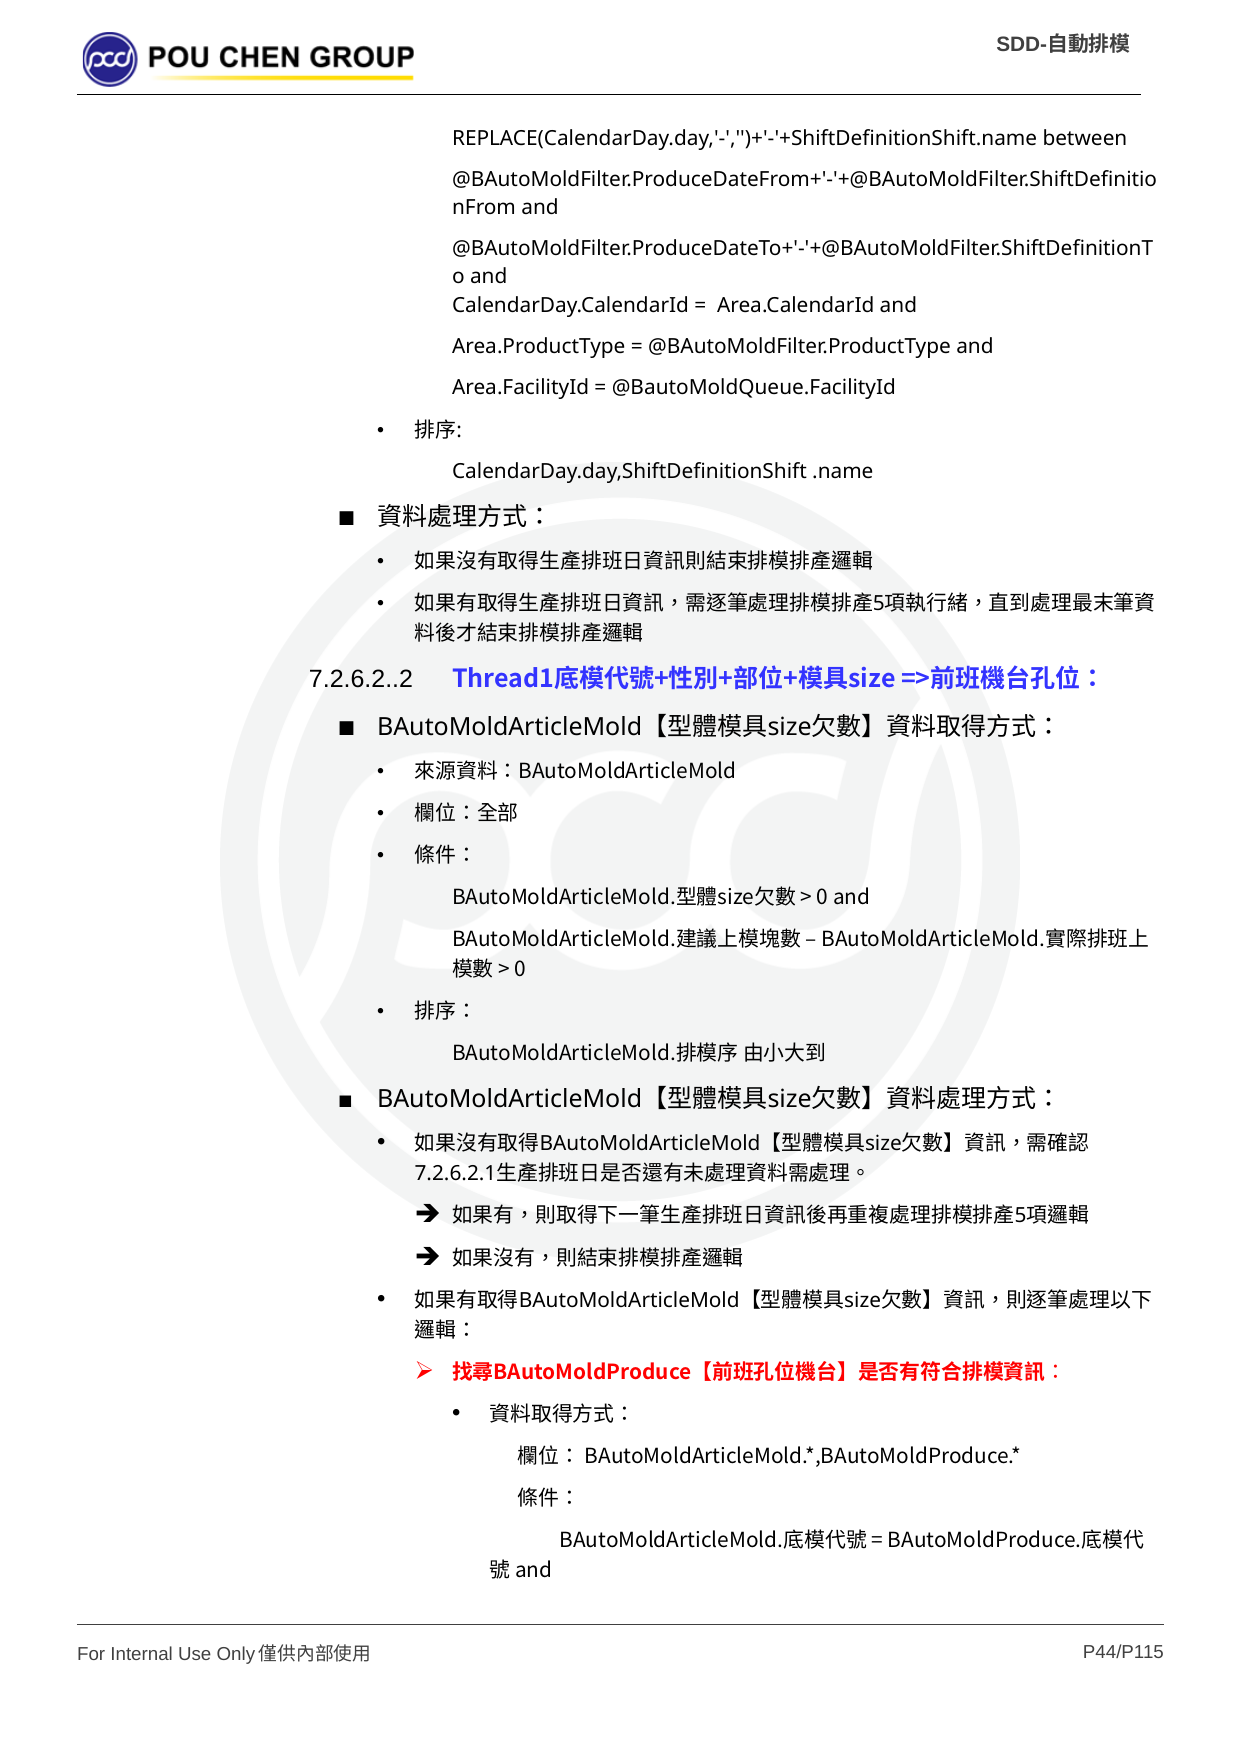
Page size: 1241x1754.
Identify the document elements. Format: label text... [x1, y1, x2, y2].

list Thread1底模代號+性別+部位+模具size =>前班機台孔位： [302, 658, 1163, 694]
list 資料取得方式： [452, 1397, 1163, 1427]
list 排序: [377, 413, 1163, 443]
list Area.FacilityId = @BautoMoldQueue.FacilityId [414, 372, 1163, 400]
list BAutoMoldArticleMold【型體模具size欠數】資料處理方式： [339, 1078, 1163, 1114]
list 如果沒有，則結束排模排產邏輯 [414, 1241, 1163, 1271]
list REPLACE(CalendarDay.day,'-','')+'-'+ShiftDefinitionShift.name between [414, 123, 1163, 151]
list 欄位： BAutoMoldArticleMold.*,BAutoMoldProduce.* [452, 1439, 1163, 1469]
list 來源資料：BAutoMoldArticleMold [377, 754, 1163, 784]
list 如果沒有取得生產排班日資訊則結束排模排產邏輯 [377, 544, 1163, 574]
list BAutoMoldArticleMold.型體size欠數 > 0 and [414, 880, 1163, 910]
list 如果有，則取得下一筆生產排班日資訊後再重複處理排模排產5項邏輯 [414, 1199, 1163, 1229]
list 如果有取得BAutoMoldArticleMold【型體模具size欠數】資訊，則逐筆處理以下邏輯： [377, 1283, 1163, 1343]
list 欄位：全部 [377, 796, 1163, 826]
list BAutoMoldArticleMold.底模代號 = BAutoMoldProduce.底模代號 and [452, 1523, 1163, 1583]
list 條件： [377, 838, 1163, 868]
list 條件： [452, 1481, 1163, 1511]
list @BAutoMoldFilter.ProduceDateFrom+'-'+@BAutoMoldFilter.ShiftDefinitionFrom and [414, 164, 1163, 221]
list 資料處理方式： [339, 496, 1163, 532]
list CalendarDay.CalendarId = Area.CalendarId and [414, 290, 1163, 318]
list BAutoMoldArticleMold【型體模具size欠數】資料取得方式： [339, 706, 1163, 742]
picture [220, 462, 1021, 1263]
list Area.ProductType = @BAutoMoldFilter.ProductType and [414, 331, 1163, 359]
list 找尋BAutoMoldProduce【前班孔位機台】是否有符合排模資訊： [414, 1355, 1163, 1385]
list BAutoMoldArticleMold.建議上模塊數 – BAutoMoldArticleMold.實際排班上模數 > 0 [414, 922, 1163, 983]
list 排序： [377, 994, 1163, 1024]
list 如果有取得生產排班日資訊，需逐筆處理排模排產5項執行緒，直到處理最末筆資料後才結束排模排產邏輯 [377, 586, 1163, 646]
list BAutoMoldArticleMold.排模序 由小大到 [414, 1036, 1163, 1067]
picture [82, 32, 414, 87]
list @BAutoMoldFilter.ProduceDateTo+'-'+@BAutoMoldFilter.ShiftDefinitionTo and [414, 233, 1163, 290]
list 如果沒有取得BAutoMoldArticleMold【型體模具size欠數】資訊，需確認7.2.6.2.1生產排班日是否還有未處理資料需處理。 [377, 1126, 1163, 1187]
list CalendarDay.day,ShiftDefinitionShift .name [414, 456, 1163, 484]
